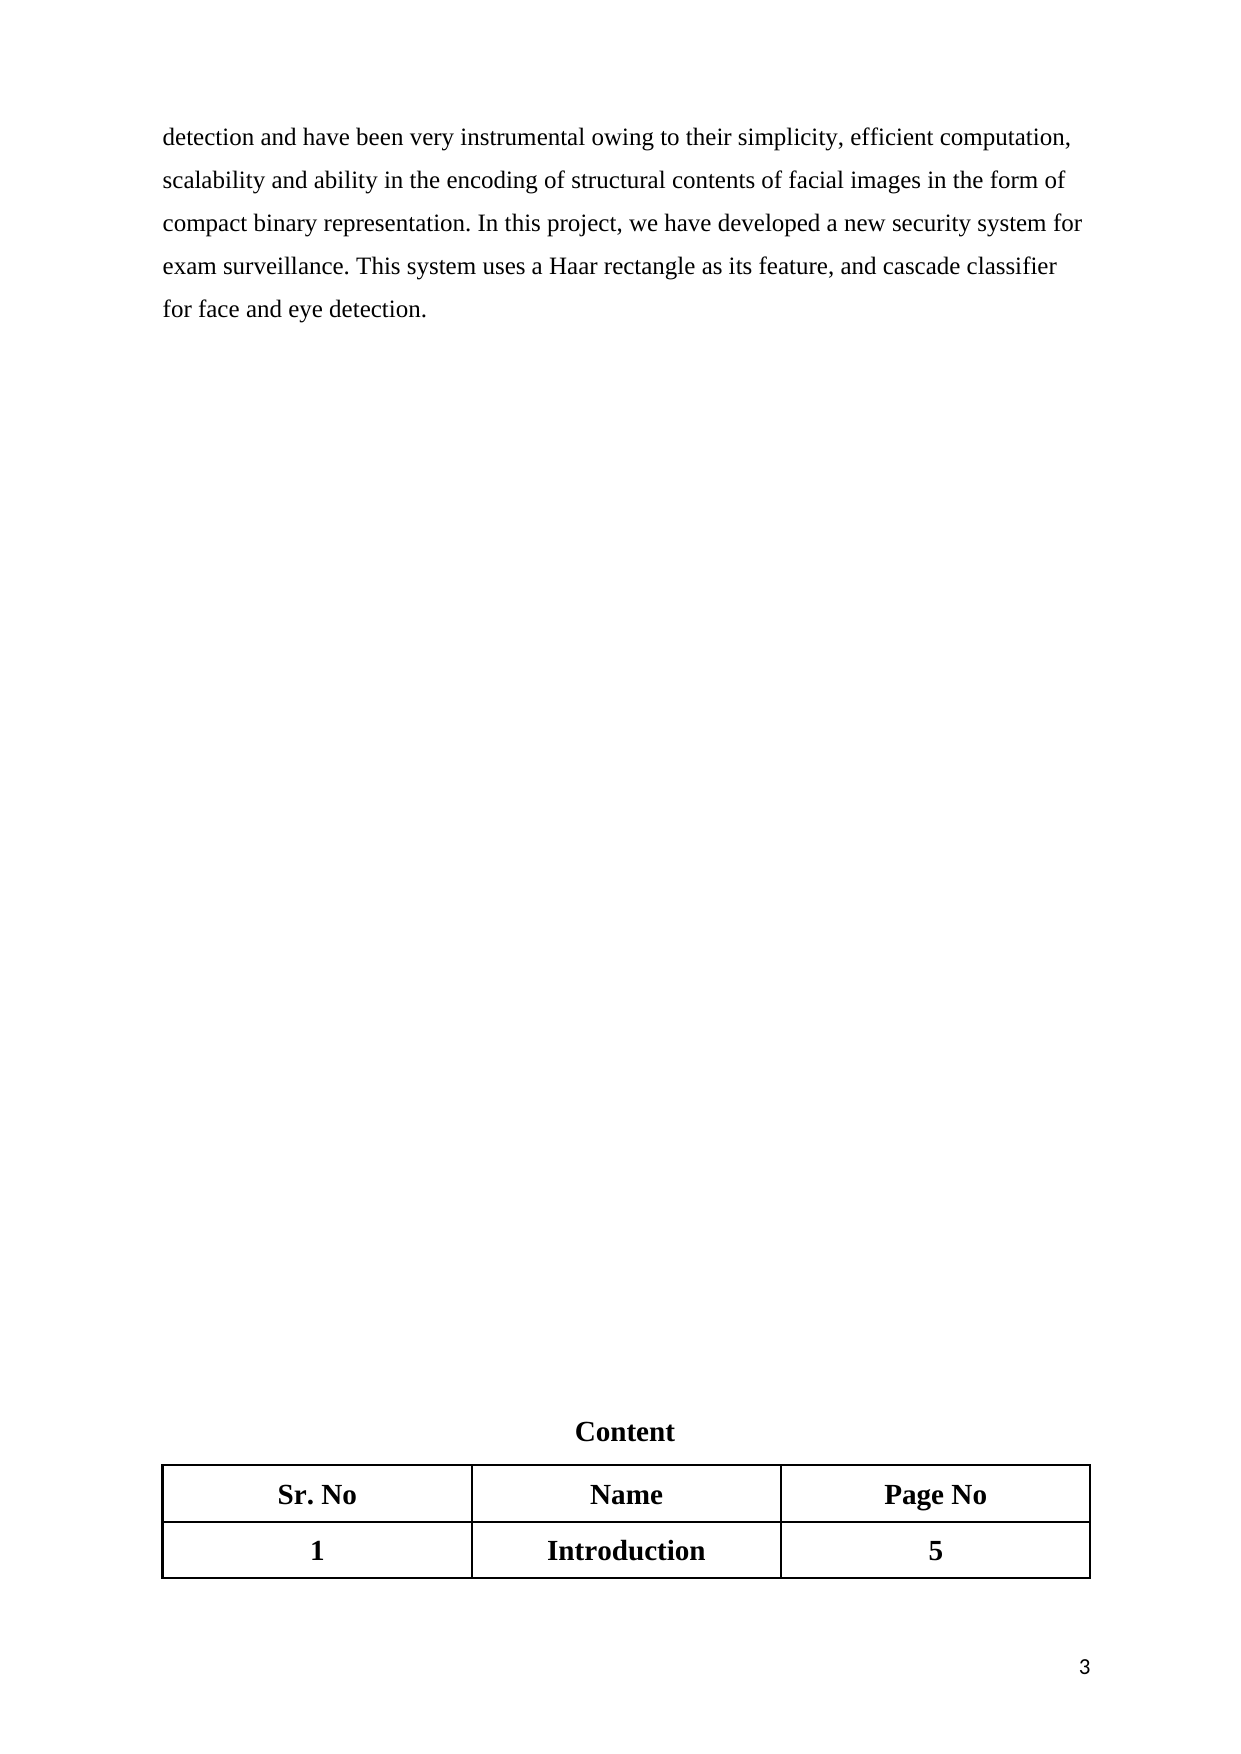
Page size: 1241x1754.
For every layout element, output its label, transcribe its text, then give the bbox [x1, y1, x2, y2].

text detection and have been very instrumental owing to their simplicity, efficient computation, scalability and ability in the encoding of structural contents of facial images in the form of compact binary representation. In this project, we have developed a new security system for exam surveillance. This system uses a Haar rectangle as its feature, and cascade classifier for face and eye detection. [162, 122, 1087, 365]
text Content [162, 1414, 1087, 1448]
table_cell Introduction [473, 1523, 780, 1577]
table_header Sr. No [164, 1466, 471, 1521]
table_header Page No [782, 1466, 1089, 1521]
table_cell 1 [164, 1523, 471, 1577]
table_cell 5 [782, 1523, 1089, 1577]
table_header Name [473, 1466, 780, 1521]
